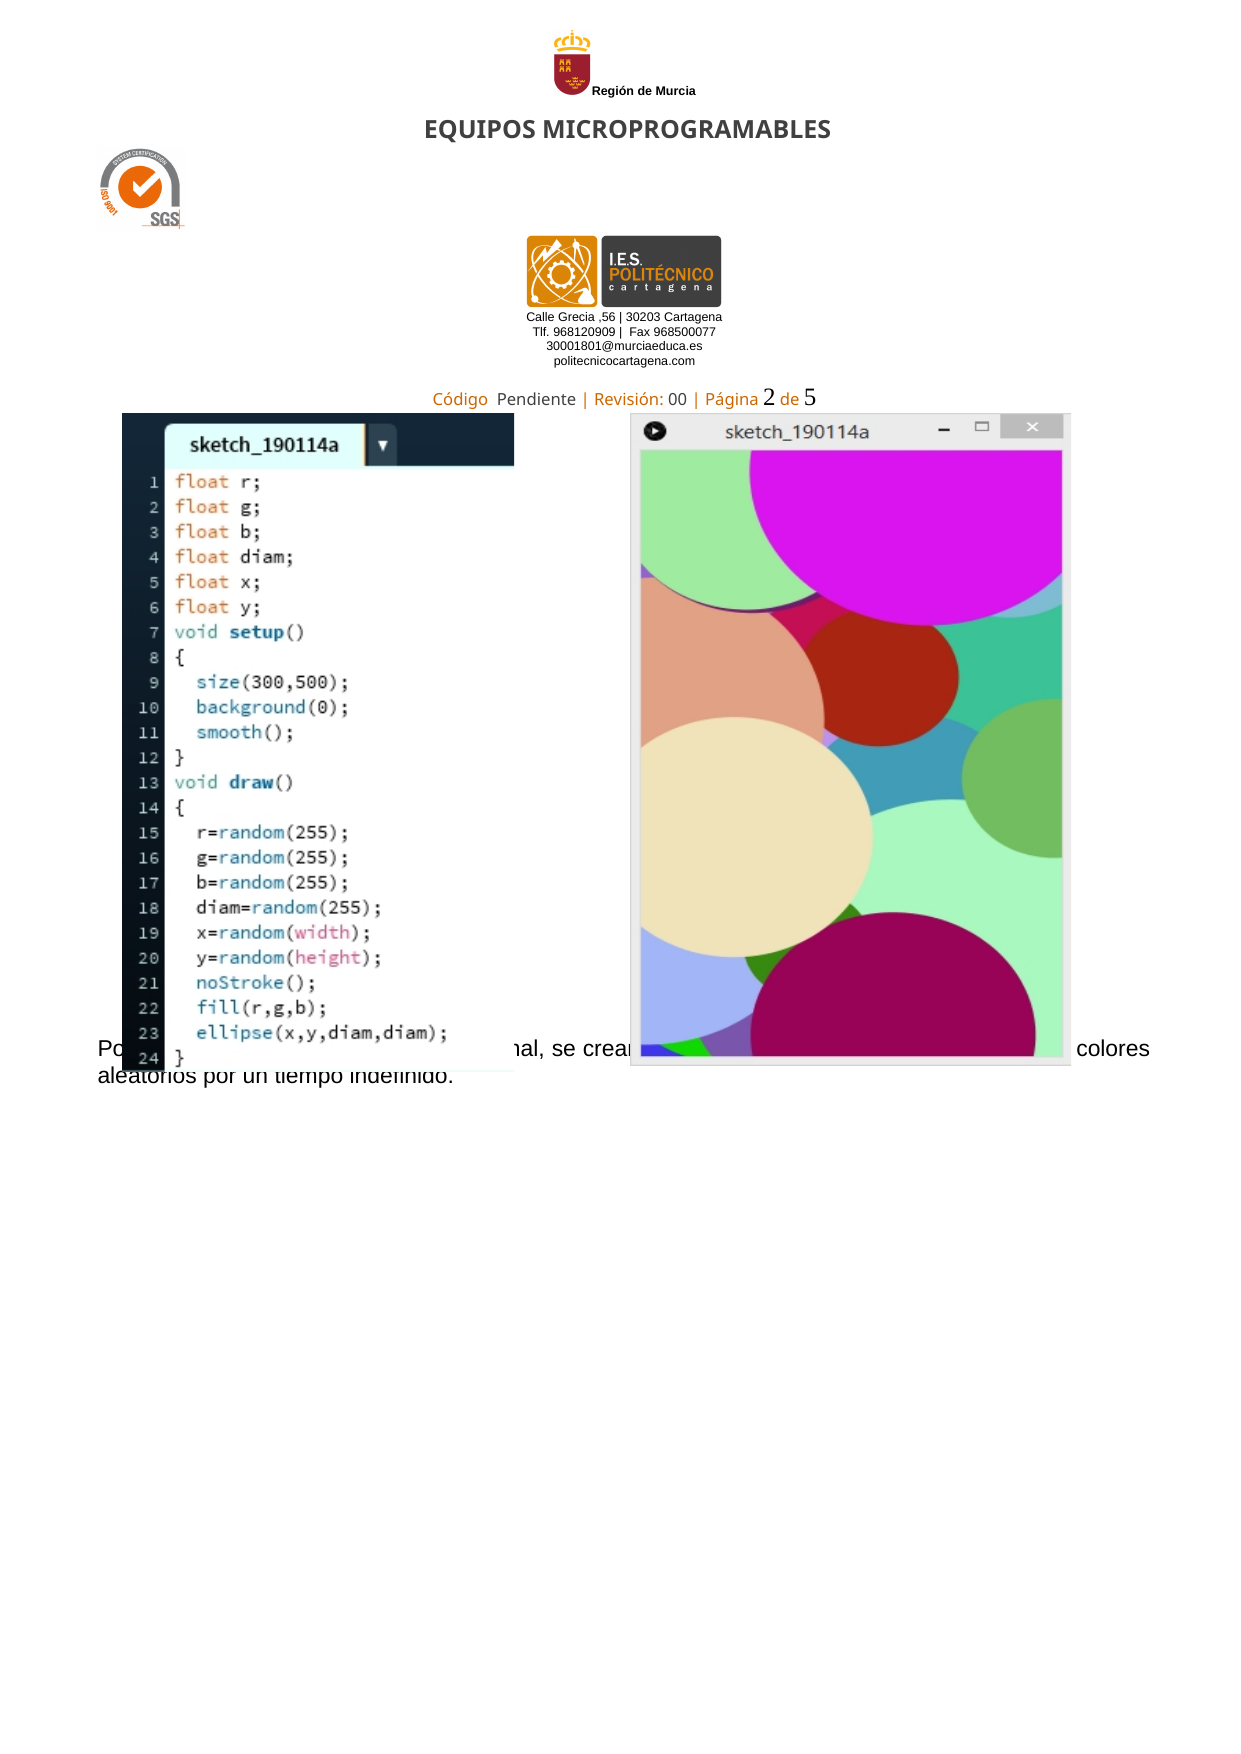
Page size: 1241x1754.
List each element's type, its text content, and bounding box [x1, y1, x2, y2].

text Podemos ver como en el programa original, se crean una serie de círculos en posiciones y con colores aleatorios por un tiempo indefinido. [321, 1035, 1151, 1088]
picture [97, 146, 187, 232]
picture [630, 413, 1072, 1066]
picture [122, 413, 515, 1072]
text Podemos ver como en el programa original, se crean una serie de círculos en posiciones y con colores aleatorios por un tiempo indefinido. [97, 1035, 205, 1088]
picture [523, 232, 725, 311]
